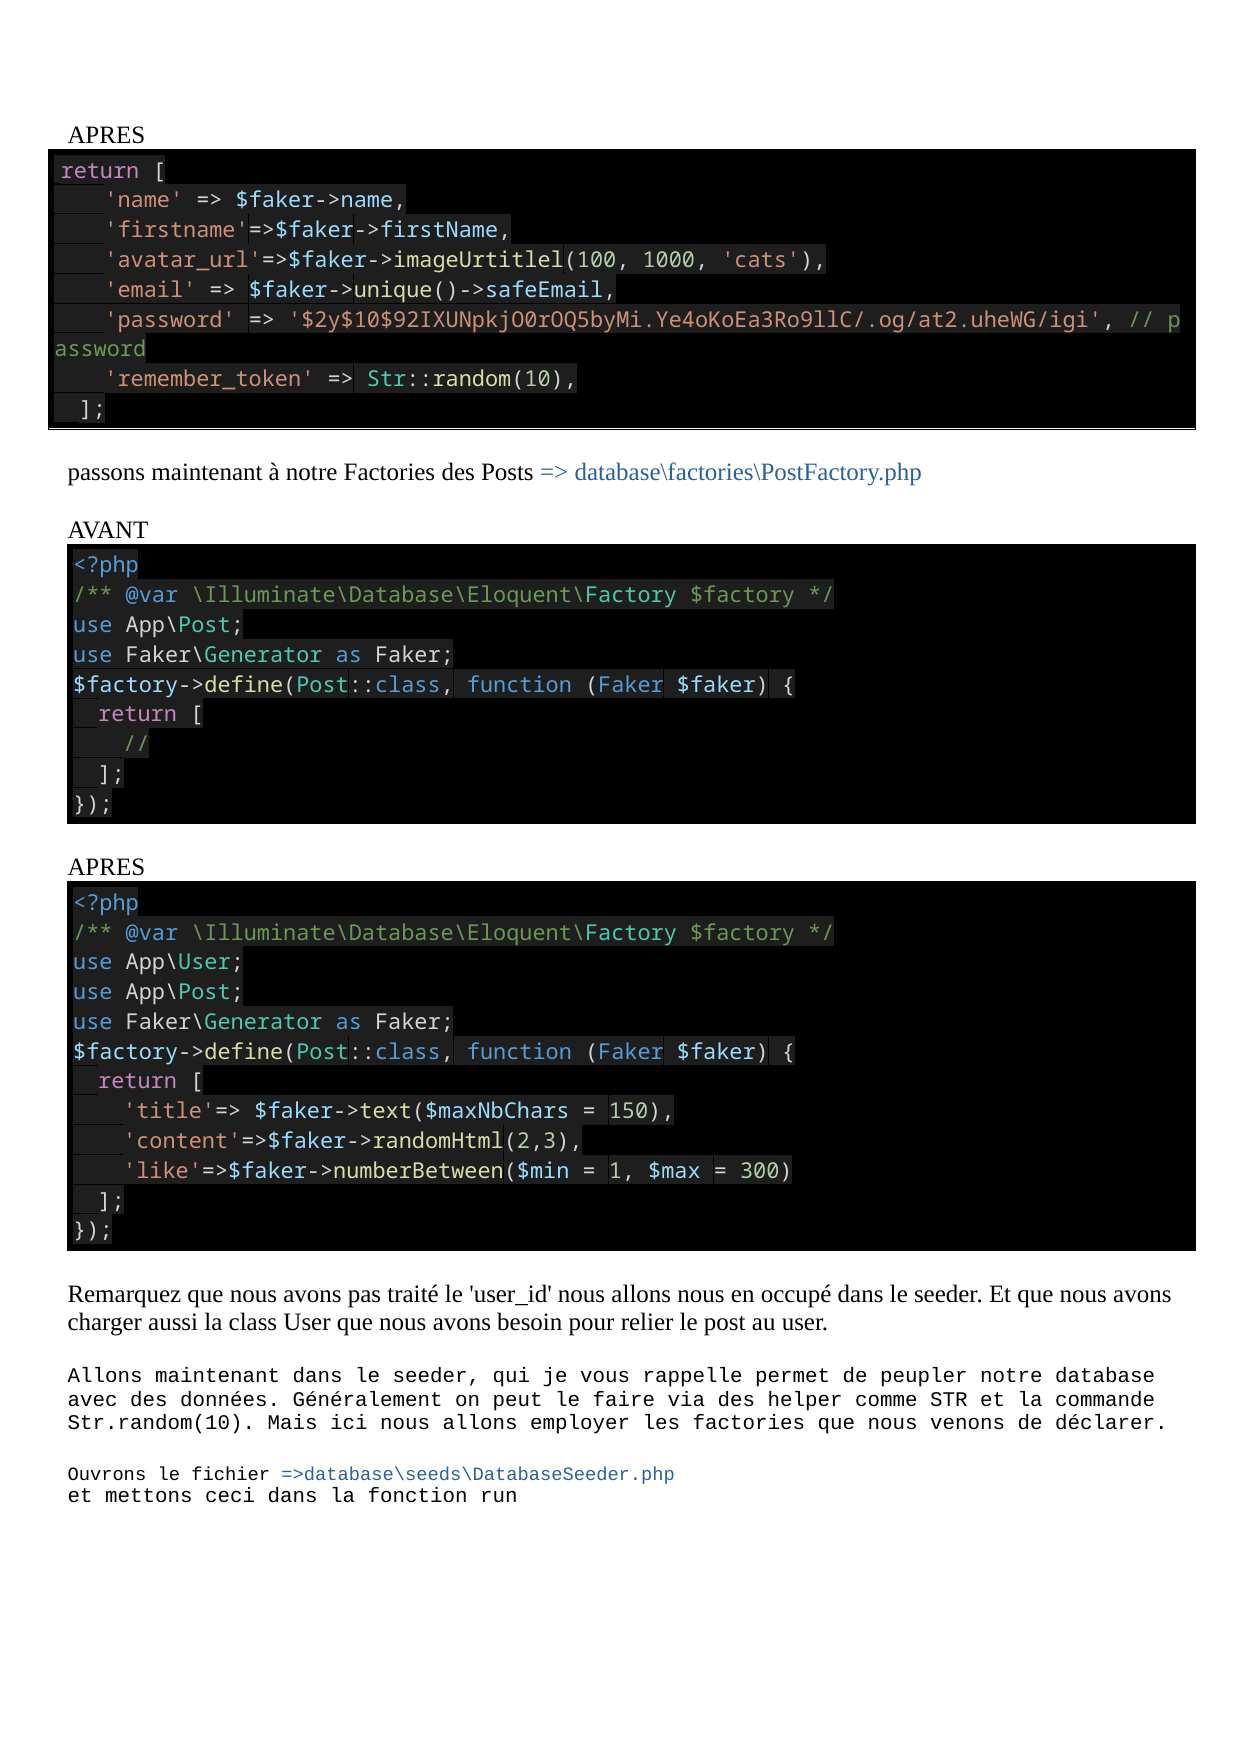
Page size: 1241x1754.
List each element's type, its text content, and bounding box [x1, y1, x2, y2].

table_header <?php /** @var \Illuminate\Database\Eloquent\Factory $factory */ use App\User; use App\Post; use Faker\Generator as Faker; $factory->define(Post::class, function (Faker $faker) { return [ 'title'=> $faker->text($maxNbChars = 150), 'content'=>$faker->randomHtml(2,3), 'like'=>$faker->numberBetween($min = 1, $max = 300) ]; }); [68, 882, 1195, 1250]
text Allons maintenant dans le seeder, qui je vous rappelle permet de peupler notre database avec des données. Généralement on peut le faire via des helper comme STR et la commande Str.random(10). Mais ici nous allons employer les factories que nous venons de déclarer. [67, 1365, 1195, 1436]
text APRES [67, 120, 1195, 149]
text Ouvrons le fichier =>database\seeds\DatabaseSeeder.php [67, 1464, 1195, 1486]
text Remarquez que nous avons pas traité le 'user_id' nous allons nous en occupé dans le seeder. Et que nous avons charger aussi la class User que nous avons besoin pour relier le post au user. [67, 1279, 1195, 1336]
text et mettons ceci dans la fonction run [67, 1486, 1195, 1509]
text passons maintenant à notre Factories des Posts => database\factories\PostFactory.php [67, 457, 1195, 486]
table_header return [ 'name' => $faker->name, 'firstname'=>$faker->firstName, 'avatar_url'=>$faker->imageUrtitlel(100, 1000, 'cats'), 'email' => $faker->unique()->safeEmail, 'password' => '$2y$10$92IXUNpkjO0rOQ5byMi.Ye4oKoEa3Ro9llC/.og/at2.uheWG/igi', // password 'remember_token' => Str::random(10), ]; [49, 150, 1195, 428]
text AVANT [67, 515, 1195, 543]
table_header <?php /** @var \Illuminate\Database\Eloquent\Factory $factory */ use App\Post; use Faker\Generator as Faker; $factory->define(Post::class, function (Faker $faker) { return [ // ]; }); [68, 545, 1195, 823]
text APRES [67, 852, 1195, 881]
